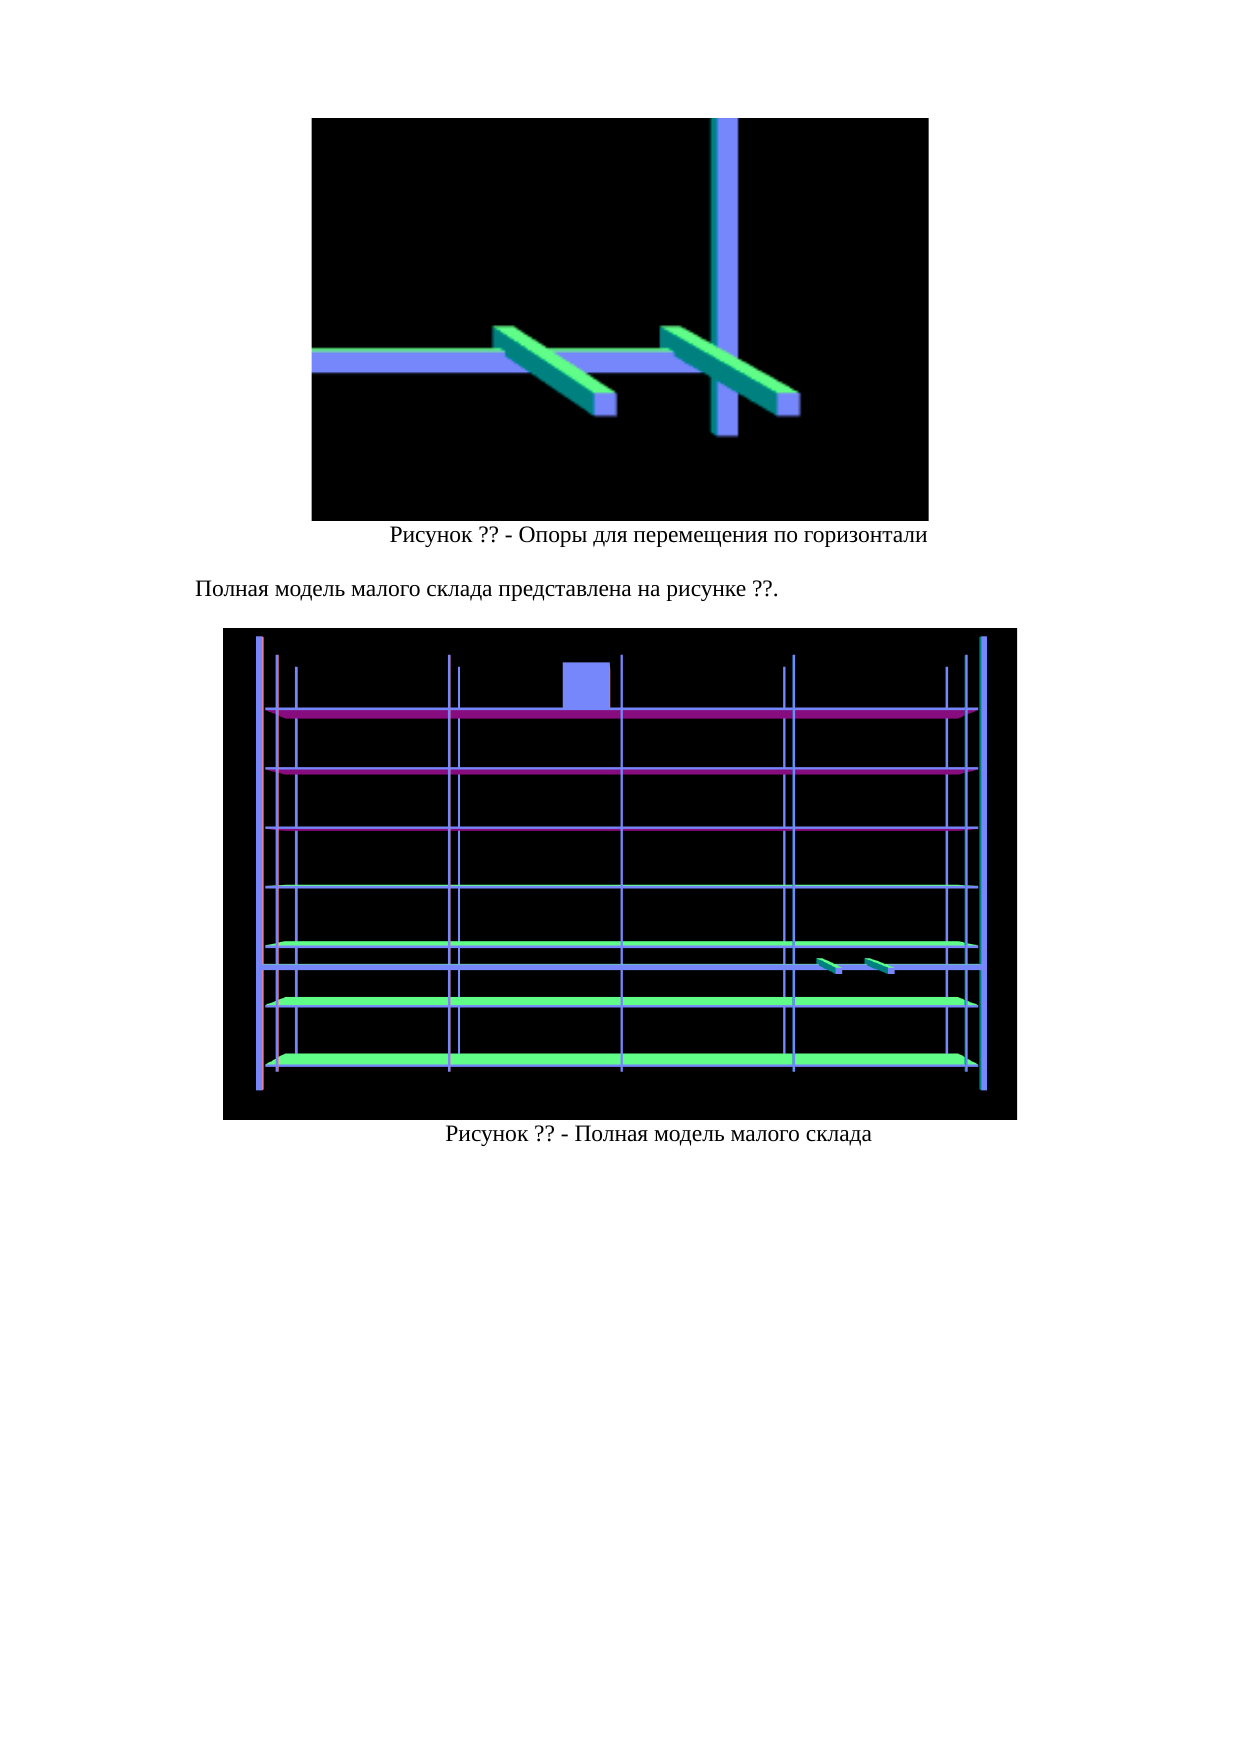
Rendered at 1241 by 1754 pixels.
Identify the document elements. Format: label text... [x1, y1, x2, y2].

text Рисунок ?? - Полная модель малого склада [118, 628, 1122, 1146]
picture [311, 118, 929, 521]
picture [223, 628, 1018, 1120]
text Рисунок ?? - Опоры для перемещения по горизонтали [118, 118, 1122, 547]
text Полная модель малого склада представлена на рисунке ??. [118, 574, 1122, 601]
